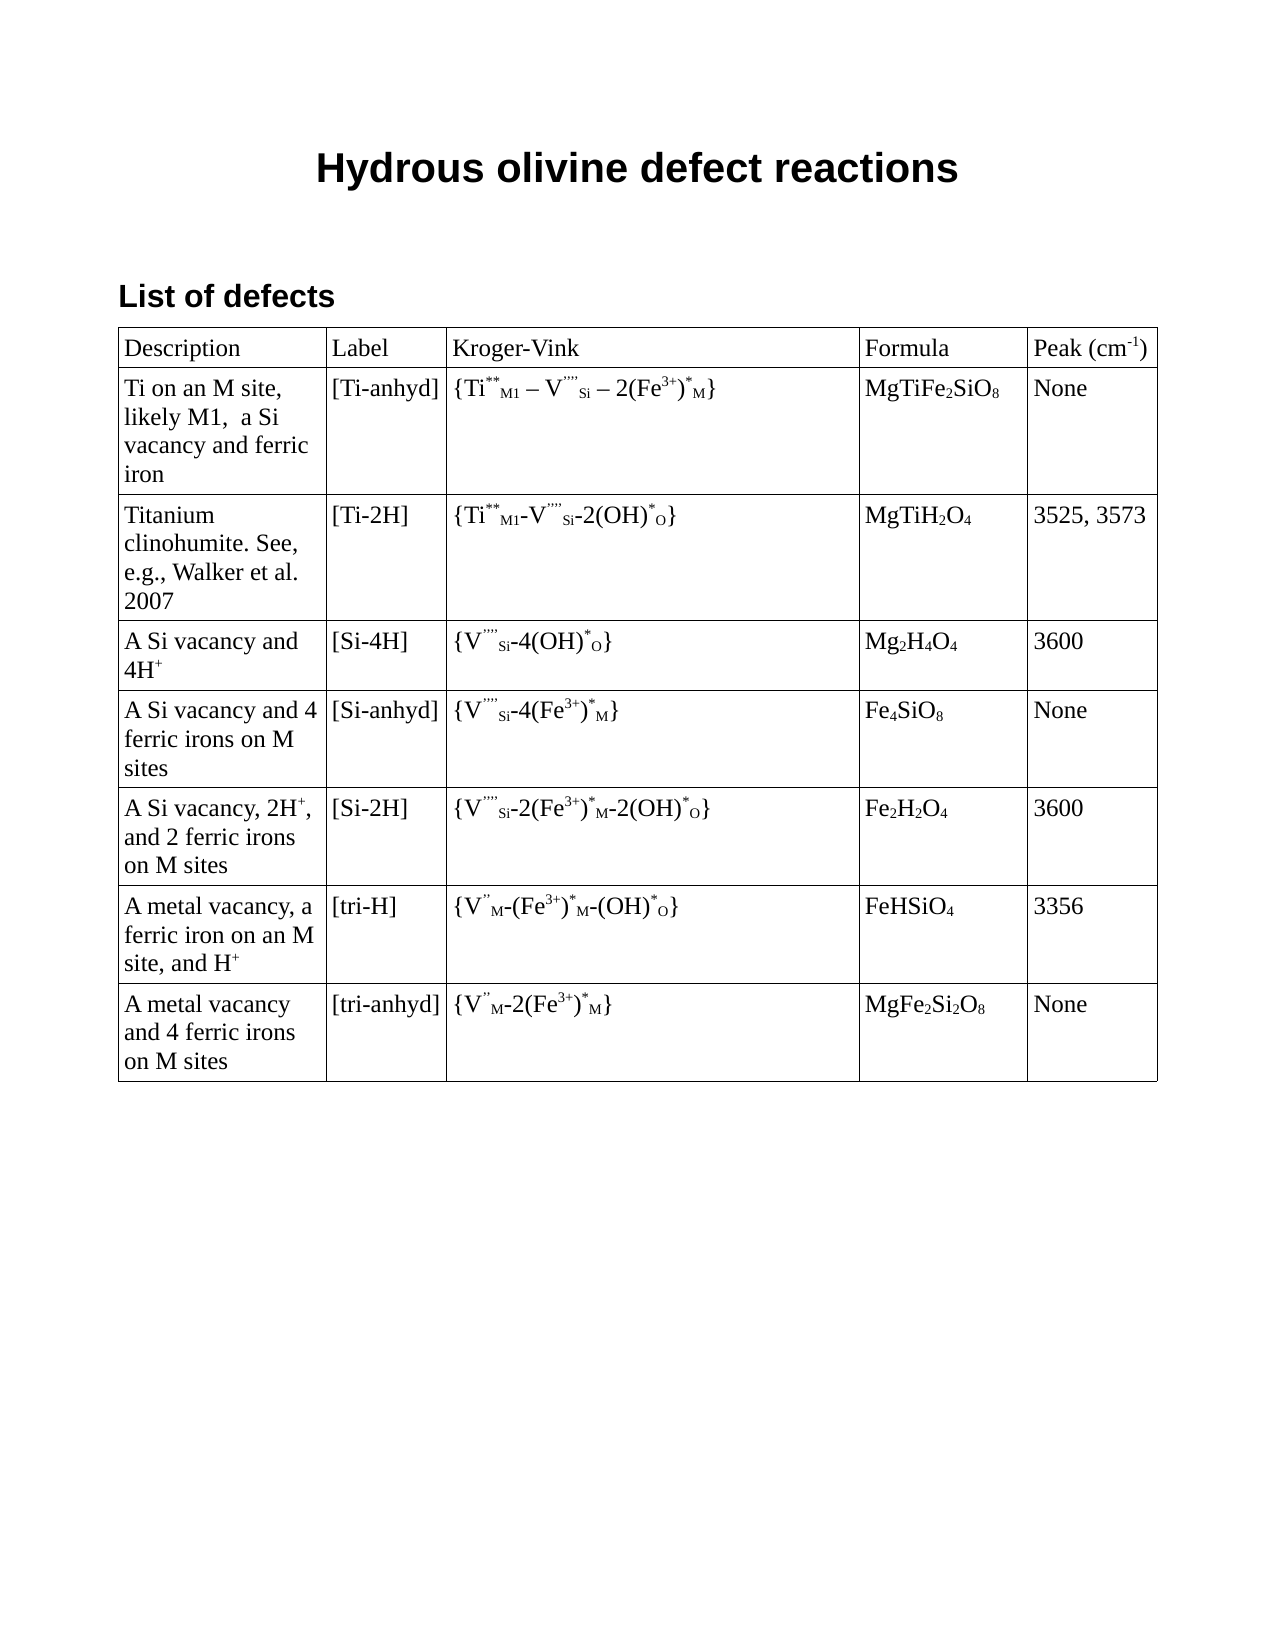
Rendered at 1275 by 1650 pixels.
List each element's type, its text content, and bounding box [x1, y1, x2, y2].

title Hydrous olivine defect reactions [118, 143, 1157, 191]
table_cell {V’’’’Si-4(OH)*O} [447, 621, 859, 689]
table_cell [tri-anhyd] [327, 984, 446, 1081]
table_cell MgTiFe2SiO8 [860, 368, 1027, 494]
table_cell {Ti**M1 – V’’’’Si – 2(Fe3+)*M} [447, 368, 859, 494]
table_cell 3600 [1028, 621, 1157, 689]
table_cell {Ti**M1-V’’’’Si-2(OH)*O} [447, 495, 859, 620]
table_cell A Si vacancy and 4H+ [119, 621, 326, 689]
table_cell {V’’M-(Fe3+)*M-(OH)*O} [447, 886, 859, 983]
table_cell Ti on an M site, likely M1, a Si vacancy and ferric iron [119, 368, 326, 494]
table_cell A Si vacancy, 2H+, and 2 ferric irons on M sites [119, 788, 326, 885]
table_cell A metal vacancy and 4 ferric irons on M sites [119, 984, 326, 1081]
table_cell Fe2H2O4 [860, 788, 1027, 885]
table_cell 3525, 3573 [1028, 495, 1157, 620]
table_cell {V’’M-2(Fe3+)*M} [447, 984, 859, 1081]
table_cell A metal vacancy, a ferric iron on an M site, and H+ [119, 886, 326, 983]
table_cell FeHSiO4 [860, 886, 1027, 983]
table_cell Fe4SiO8 [860, 691, 1027, 787]
table_cell [Si-4H] [327, 621, 446, 689]
table_header Peak (cm-1) [1028, 328, 1157, 367]
table_cell [tri-H] [327, 886, 446, 983]
table_cell [Ti-anhyd] [327, 368, 446, 494]
table_cell [Ti-2H] [327, 495, 446, 620]
table_cell MgTiH2O4 [860, 495, 1027, 620]
table_cell [Si-2H] [327, 788, 446, 885]
table_cell 3356 [1028, 886, 1157, 983]
table_cell 3600 [1028, 788, 1157, 885]
table_header Kroger-Vink [447, 328, 859, 367]
table_header Label [327, 328, 446, 367]
table_cell None [1028, 691, 1157, 787]
table_cell {V’’’’Si-2(Fe3+)*M-2(OH)*O} [447, 788, 859, 885]
table_header Formula [860, 328, 1027, 367]
table_cell A Si vacancy and 4 ferric irons on M sites [119, 691, 326, 787]
subtitle List of defects [118, 278, 1157, 314]
table_cell None­ [1028, 984, 1157, 1081]
table_cell [Si-anhyd] [327, 691, 446, 787]
table_cell Mg2H4O4 [860, 621, 1027, 689]
table_header Description [119, 328, 326, 367]
table_cell Titanium clinohumite. See, e.g., Walker et al. 2007 [119, 495, 326, 620]
table_cell MgFe2Si2O8 [860, 984, 1027, 1081]
table_cell {V’’’’Si-4(Fe3+)*M} [447, 691, 859, 787]
table_cell None [1028, 368, 1157, 494]
